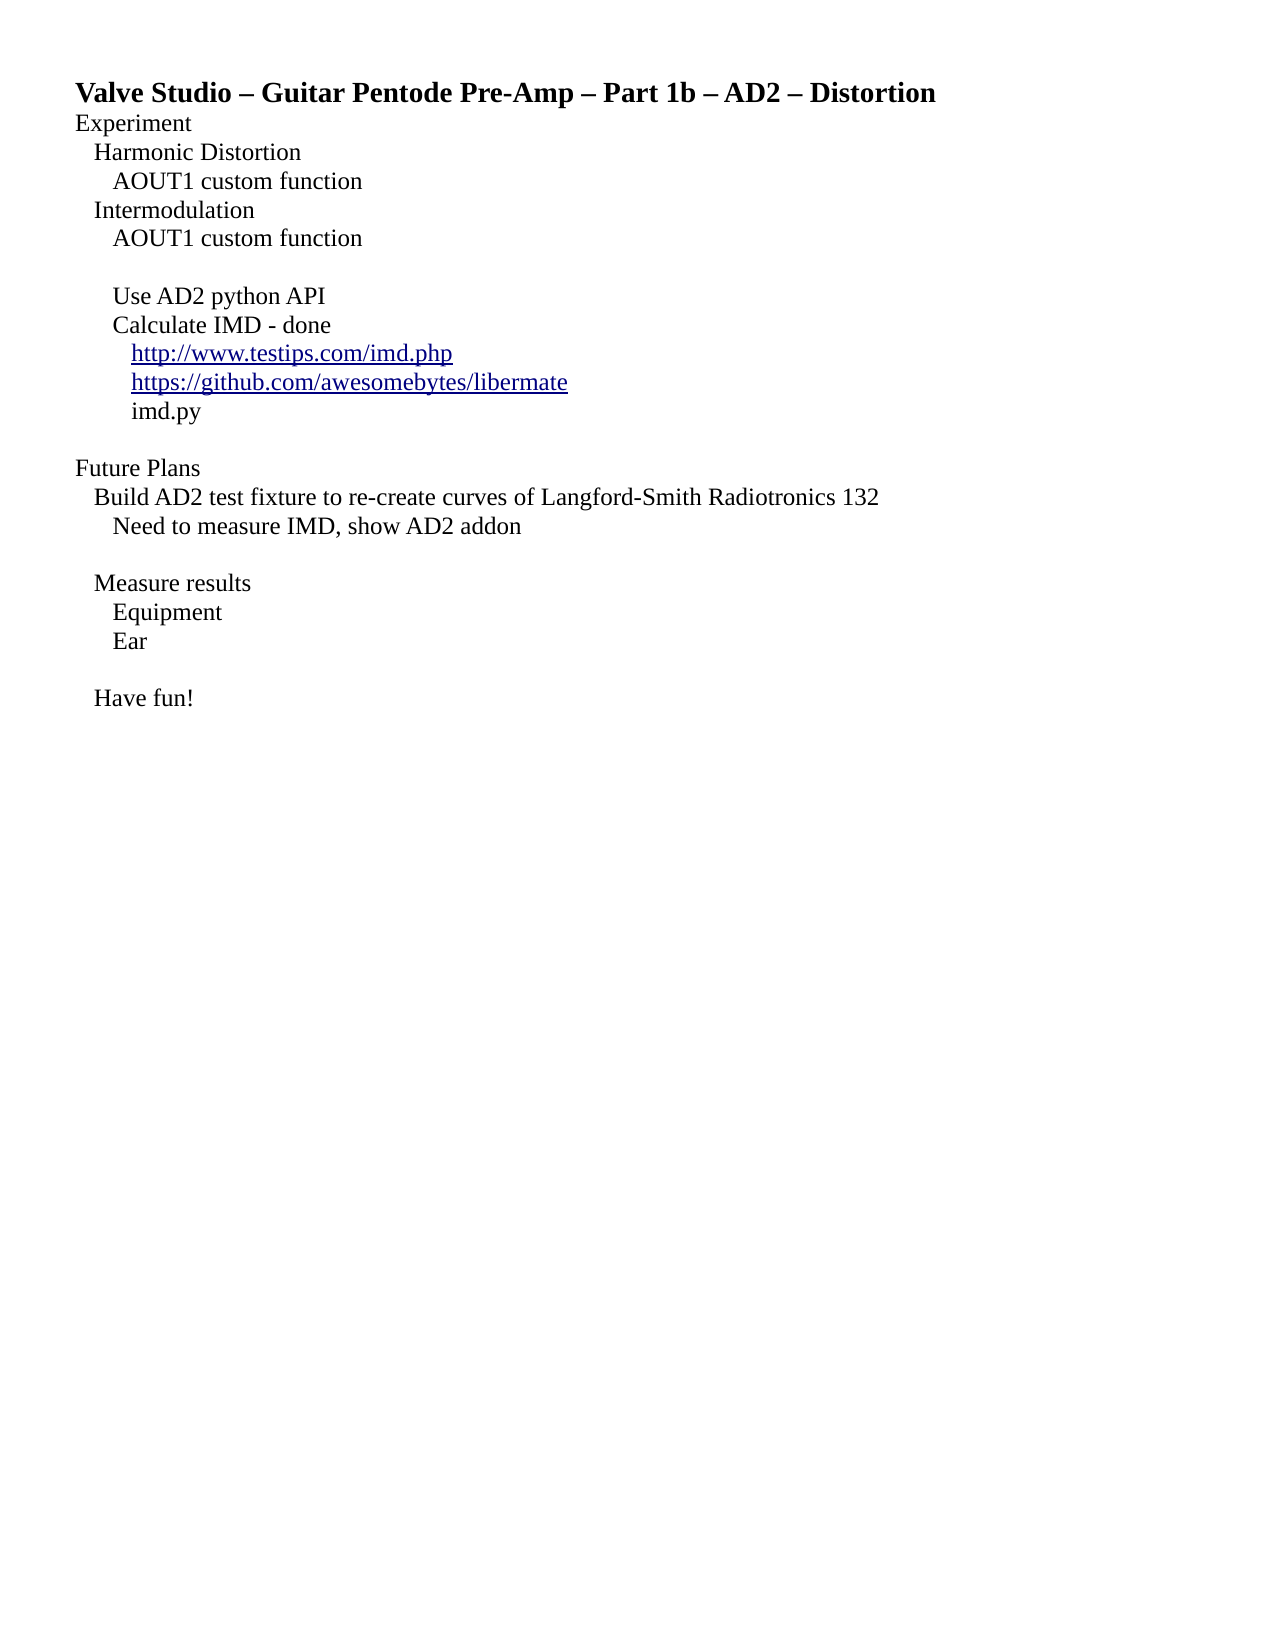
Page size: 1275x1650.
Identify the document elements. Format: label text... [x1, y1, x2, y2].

text Use AD2 python API [75, 281, 1200, 310]
text Measure results [75, 568, 1200, 597]
text http://www.testips.com/imd.php [75, 338, 1200, 367]
text Ear [75, 626, 1200, 655]
text Need to measure IMD, show AD2 addon [75, 511, 1200, 540]
text Experiment [75, 108, 1200, 137]
text Future Plans [75, 453, 1200, 482]
text Harmonic Distortion [75, 137, 1200, 166]
text https://github.com/awesomebytes/libermate [75, 367, 1200, 396]
text Have fun! [75, 683, 1200, 712]
text Equipment [75, 597, 1200, 626]
text Build AD2 test fixture to re-create curves of Langford-Smith Radiotronics 132 [75, 482, 1200, 511]
text Intermodulation [75, 195, 1200, 223]
text Valve Studio – Guitar Pentode Pre-Amp – Part 1b – AD2 – Distortion [75, 75, 1200, 108]
text Calculate IMD - done [75, 310, 1200, 338]
text AOUT1 custom function [75, 223, 1200, 252]
text AOUT1 custom function [75, 166, 1200, 195]
text imd.py [75, 396, 1200, 425]
